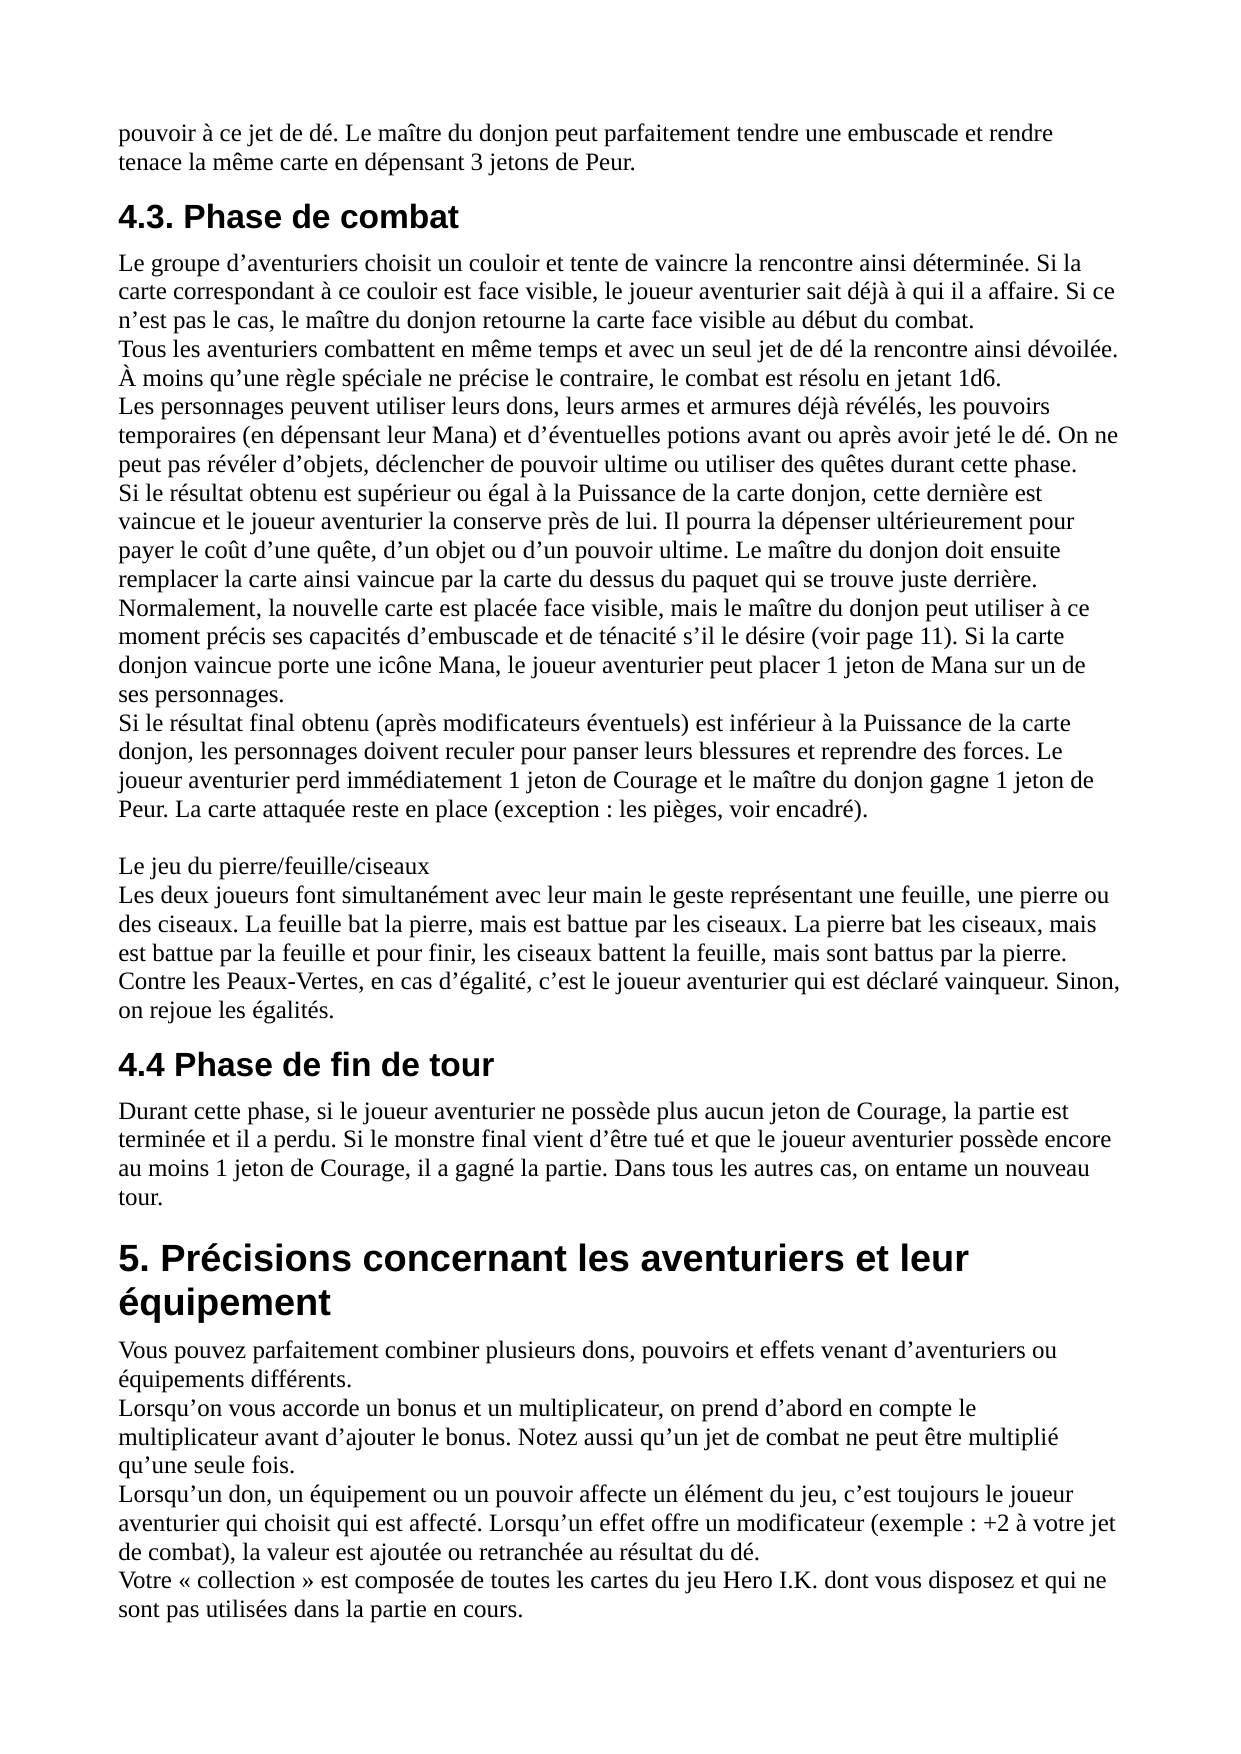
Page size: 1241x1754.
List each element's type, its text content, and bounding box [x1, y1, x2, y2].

text Tous les aventuriers combattent en même temps et avec un seul jet de dé la rencontre ainsi dévoilée. À moins qu’une règle spéciale ne précise le contraire, le combat est résolu en jetant 1d6. [118, 334, 1122, 391]
text Si le résultat obtenu est supérieur ou égal à la Puissance de la carte donjon, cette dernière est vaincue et le joueur aventurier la conserve près de lui. Il pourra la dépenser ultérieurement pour payer le coût d’une quête, d’un objet ou d’un pouvoir ultime. Le maître du donjon doit ensuite remplacer la carte ainsi vaincue par la carte du dessus du paquet qui se trouve juste derrière. Normalement, la nouvelle carte est placée face visible, mais le maître du donjon peut utiliser à ce moment précis ses capacités d’embuscade et de ténacité s’il le désire (voir page 11). Si la carte donjon vaincue porte une icône Mana, le joueur aventurier peut placer 1 jeton de Mana sur un de ses personnages. [118, 478, 1122, 708]
text Vous pouvez parfaitement combiner plusieurs dons, pouvoirs et effets venant d’aventuriers ou équipements différents. [118, 1336, 1122, 1393]
subtitle 5. Précisions concernant les aventuriers et leur équipement [118, 1236, 1122, 1323]
text Lorsqu’un don, un équipement ou un pouvoir affecte un élément du jeu, c’est toujours le joueur aventurier qui choisit qui est affecté. Lorsqu’un effet offre un modificateur (exemple : +2 à votre jet de combat), la valeur est ajoutée ou retranchée au résultat du dé. [118, 1479, 1122, 1566]
text Le jeu du pierre/feuille/ciseaux [118, 851, 1122, 880]
text Le groupe d’aventuriers choisit un couloir et tente de vaincre la rencontre ainsi déterminée. Si la carte correspondant à ce couloir est face visible, le joueur aventurier sait déjà à qui il a affaire. Si ce n’est pas le cas, le maître du donjon retourne la carte face visible au début du combat. [118, 248, 1122, 334]
text pouvoir à ce jet de dé. Le maître du donjon peut parfaitement tendre une embuscade et rendre tenace la même carte en dépensant 3 jetons de Peur. [118, 118, 1122, 176]
subtitle 4.4 Phase de fin de tour [118, 1045, 1122, 1083]
text Les personnages peuvent utiliser leurs dons, leurs armes et armures déjà révélés, les pouvoirs temporaires (en dépensant leur Mana) et d’éventuelles potions avant ou après avoir jeté le dé. On ne peut pas révéler d’objets, déclencher de pouvoir ultime ou utiliser des quêtes durant cette phase. [118, 391, 1122, 478]
text Votre « collection » est composée de toutes les cartes du jeu Hero I.K. dont vous disposez et qui ne sont pas utilisées dans la partie en cours. [118, 1566, 1122, 1623]
text Durant cette phase, si le joueur aventurier ne possède plus aucun jeton de Courage, la partie est terminée et il a perdu. Si le monstre final vient d’être tué et que le joueur aventurier possède encore au moins 1 jeton de Courage, il a gagné la partie. Dans tous les autres cas, on entame un nouveau tour. [118, 1096, 1122, 1211]
text Si le résultat final obtenu (après modificateurs éventuels) est inférieur à la Puissance de la carte donjon, les personnages doivent reculer pour panser leurs blessures et reprendre des forces. Le joueur aventurier perd immédiatement 1 jeton de Courage et le maître du donjon gagne 1 jeton de Peur. La carte attaquée reste en place (exception : les pièges, voir encadré). [118, 708, 1122, 823]
text Lorsqu’on vous accorde un bonus et un multiplicateur, on prend d’abord en compte le multiplicateur avant d’ajouter le bonus. Notez aussi qu’un jet de combat ne peut être multiplié qu’une seule fois. [118, 1393, 1122, 1479]
text Les deux joueurs font simultanément avec leur main le geste représentant une feuille, une pierre ou des ciseaux. La feuille bat la pierre, mais est battue par les ciseaux. La pierre bat les ciseaux, mais est battue par la feuille et pour finir, les ciseaux battent la feuille, mais sont battus par la pierre. Contre les Peaux-Vertes, en cas d’égalité, c’est le joueur aventurier qui est déclaré vainqueur. Sinon, on rejoue les égalités. [118, 880, 1122, 1024]
subtitle 4.3. Phase de combat [118, 196, 1122, 235]
